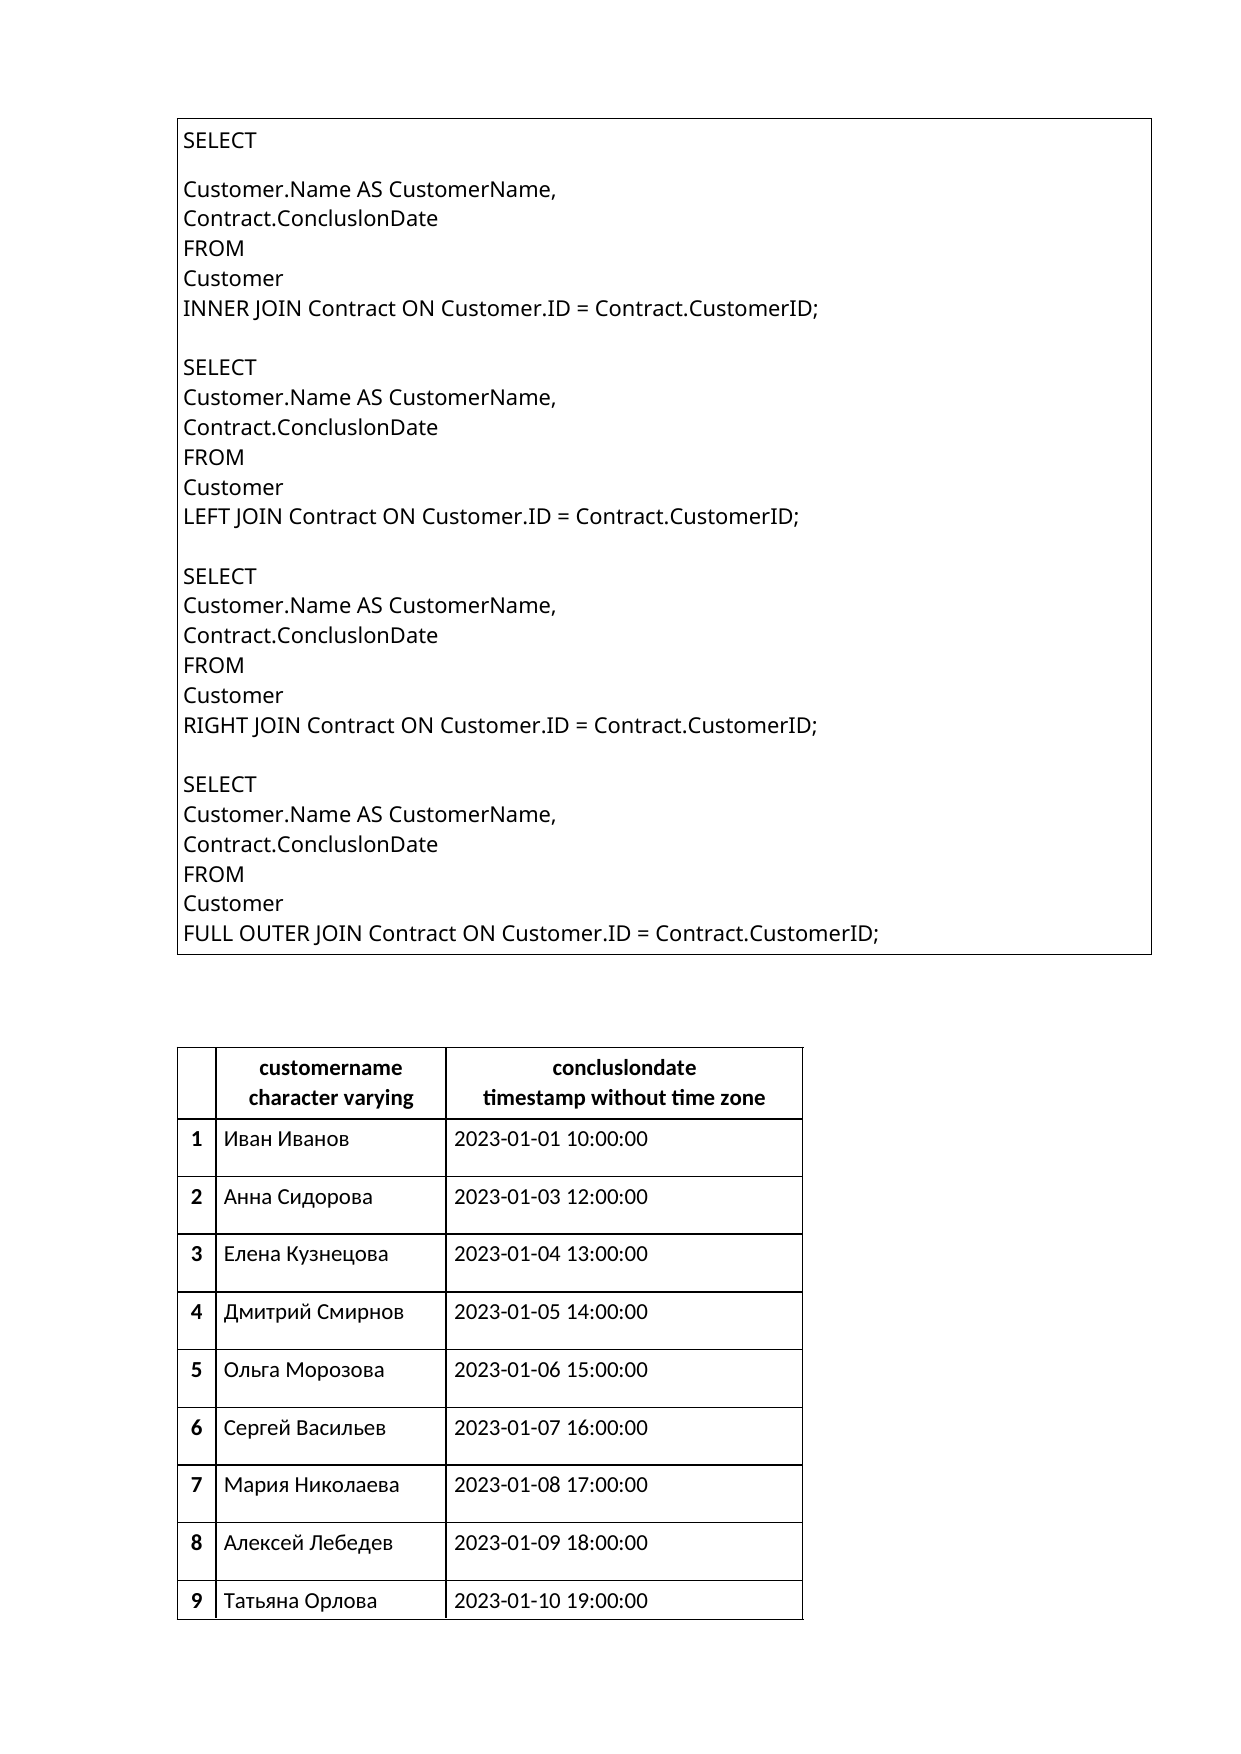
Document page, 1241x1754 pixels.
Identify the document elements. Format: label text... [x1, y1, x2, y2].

table_header [178, 1048, 215, 1118]
table_cell Мария Николаева [217, 1466, 445, 1522]
table_cell 6 [178, 1408, 215, 1464]
table_cell Татьяна Орлова [217, 1581, 445, 1618]
table_cell Иван Иванов [217, 1120, 445, 1176]
table_cell 2023-01-08 17:00:00 [447, 1466, 802, 1522]
table_cell 2023-01-07 16:00:00 [447, 1408, 802, 1464]
table_cell Алексей Лебедев [217, 1523, 445, 1579]
table_cell 2023-01-04 13:00:00 [447, 1235, 802, 1291]
table_cell Ольга Морозова [217, 1350, 445, 1406]
table_cell Елена Кузнецова [217, 1235, 445, 1291]
table_header customername character varying [217, 1048, 445, 1118]
table_cell 2023-01-06 15:00:00 [447, 1350, 802, 1406]
table_cell Анна Сидорова [217, 1177, 445, 1233]
table_cell 2023-01-01 10:00:00 [447, 1120, 802, 1176]
table_header concluslondate timestamp without time zone [447, 1048, 802, 1118]
table_cell 2023-01-03 12:00:00 [447, 1177, 802, 1233]
table_cell 2023-01-05 14:00:00 [447, 1293, 802, 1349]
table_cell 9 [178, 1581, 215, 1618]
table_cell 7 [178, 1466, 215, 1522]
table_cell 1 [178, 1120, 215, 1176]
table_cell Сергей Васильев [217, 1408, 445, 1464]
table_cell 2023-01-10 19:00:00 [447, 1581, 802, 1618]
table_cell 3 [178, 1235, 215, 1291]
table_cell 2023-01-09 18:00:00 [447, 1523, 802, 1579]
table_cell 8 [178, 1523, 215, 1579]
table_cell Дмитрий Смирнов [217, 1293, 445, 1349]
table_cell 5 [178, 1350, 215, 1406]
table_header SELECT Customer.Name AS CustomerName, Contract.ConcluslonDate FROM Customer INNER JOIN Contract ON Customer.ID = Contract.CustomerID; SELECT Customer.Name AS CustomerName, Contract.ConcluslonDate FROM Customer LEFT JOIN Contract ON Customer.ID = Contract.CustomerID; SELECT Customer.Name AS CustomerName, Contract.ConcluslonDate FROM Customer RIGHT JOIN Contract ON Customer.ID = Contract.CustomerID; SELECT Customer.Name AS CustomerName, Contract.ConcluslonDate FROM Customer FULL OUTER JOIN Contract ON Customer.ID = Contract.CustomerID; [178, 119, 1151, 954]
table_cell 4 [178, 1293, 215, 1349]
table_cell 2 [178, 1177, 215, 1233]
